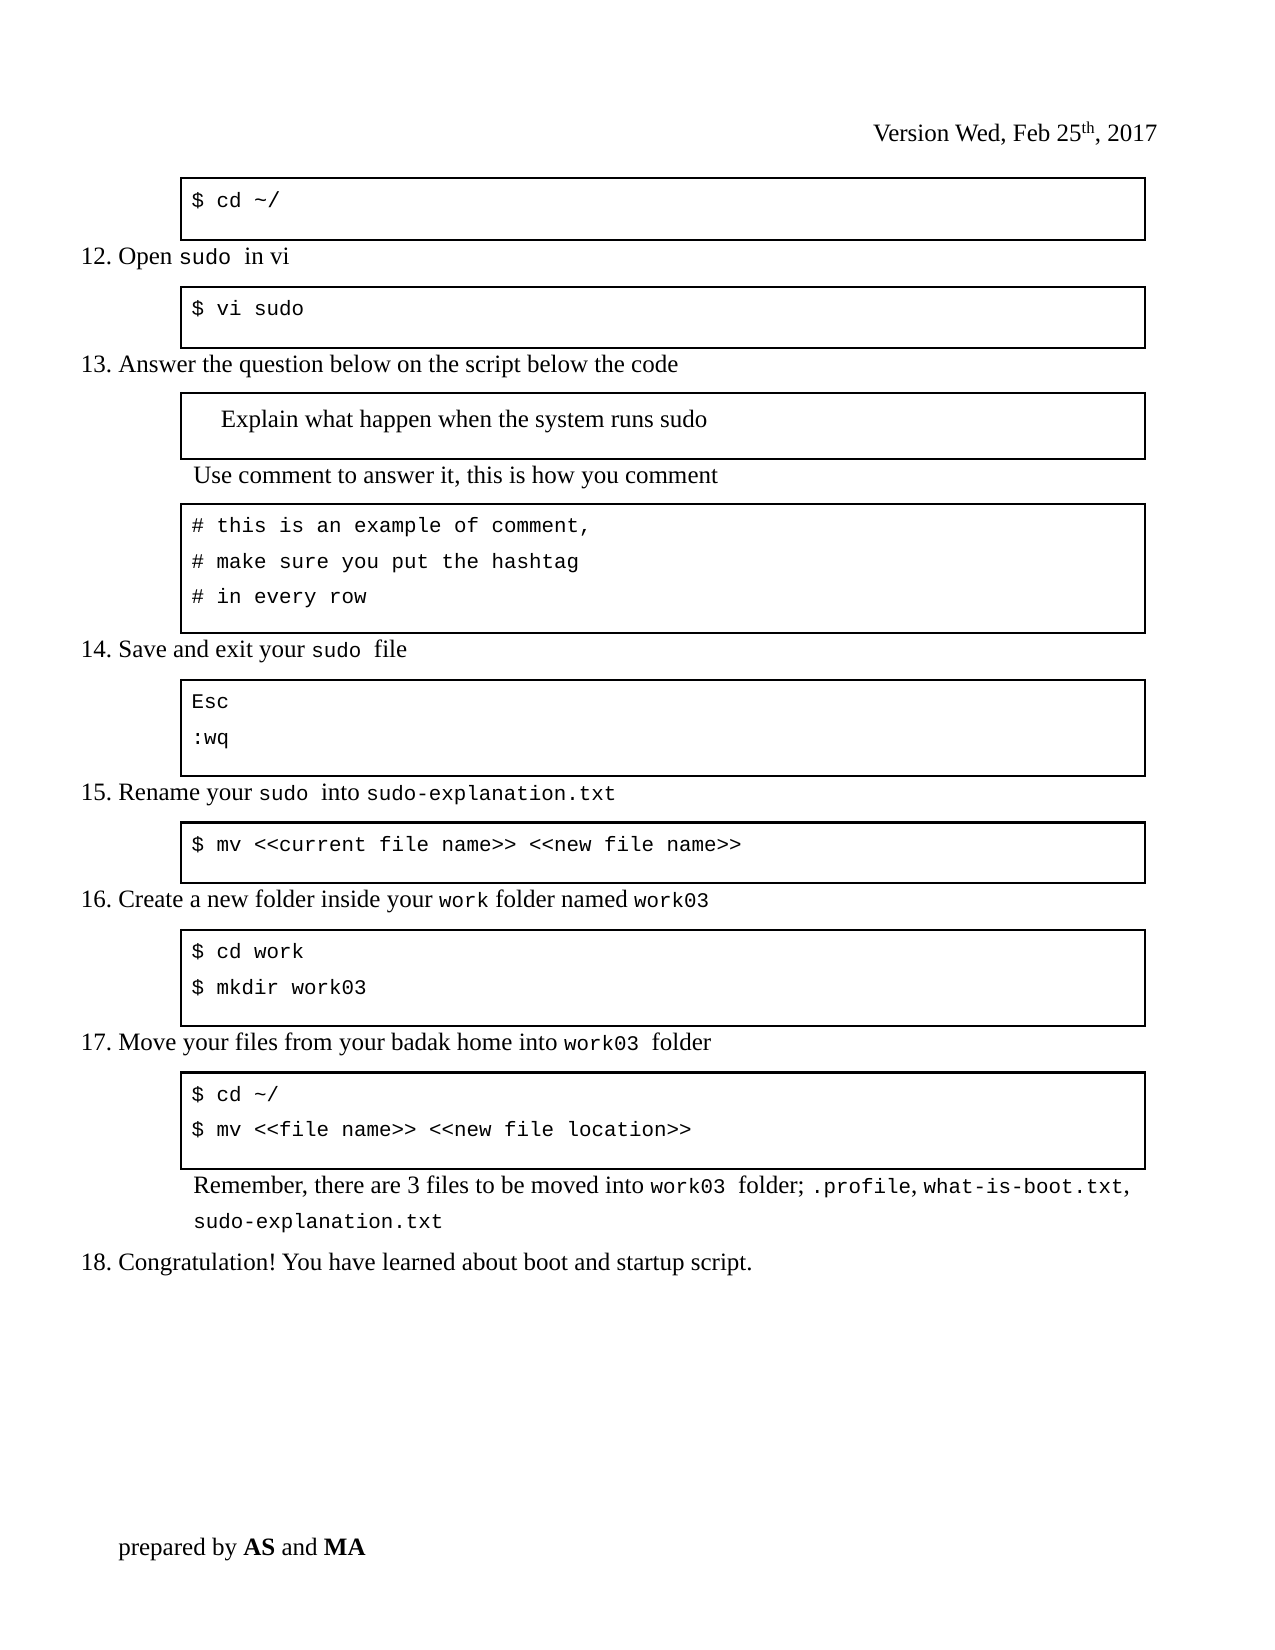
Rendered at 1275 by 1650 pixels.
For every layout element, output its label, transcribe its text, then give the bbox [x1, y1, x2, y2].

text Remember, there are 3 files to be moved into work03 folder; .profile, what-is-boot.txt, sudo-explanation.txt [193, 1170, 1157, 1235]
table_header Explain what happen when the system runs sudo [182, 394, 1144, 458]
table_header $ vi sudo [182, 288, 1144, 347]
list Rename your sudo into sudo-explanation.txt [81, 777, 1157, 807]
table_header $ mv <<current file name>> <<new file name>> [182, 824, 1144, 882]
table_header # this is an example of comment, # make sure you put the hashtag # in every row [182, 505, 1144, 632]
table_header Esc :wq [182, 681, 1144, 775]
table_header $ cd work $ mkdir work03 [182, 931, 1144, 1025]
table_header $ cd ~/ [182, 179, 1144, 239]
text Use comment to answer it, this is how you comment [193, 460, 1157, 488]
list Open sudo in vi [81, 241, 1157, 271]
list Create a new folder inside your work folder named work03 [81, 884, 1157, 914]
list Save and exit your sudo file [81, 634, 1157, 664]
list Congratulation! You have learned about boot and startup script. [81, 1247, 1157, 1275]
list Answer the question below on the script below the code [81, 349, 1157, 377]
list Move your files from your badak home into work03 folder [81, 1027, 1157, 1057]
table_header $ cd ~/ $ mv <<file name>> <<new file location>> [182, 1074, 1144, 1168]
